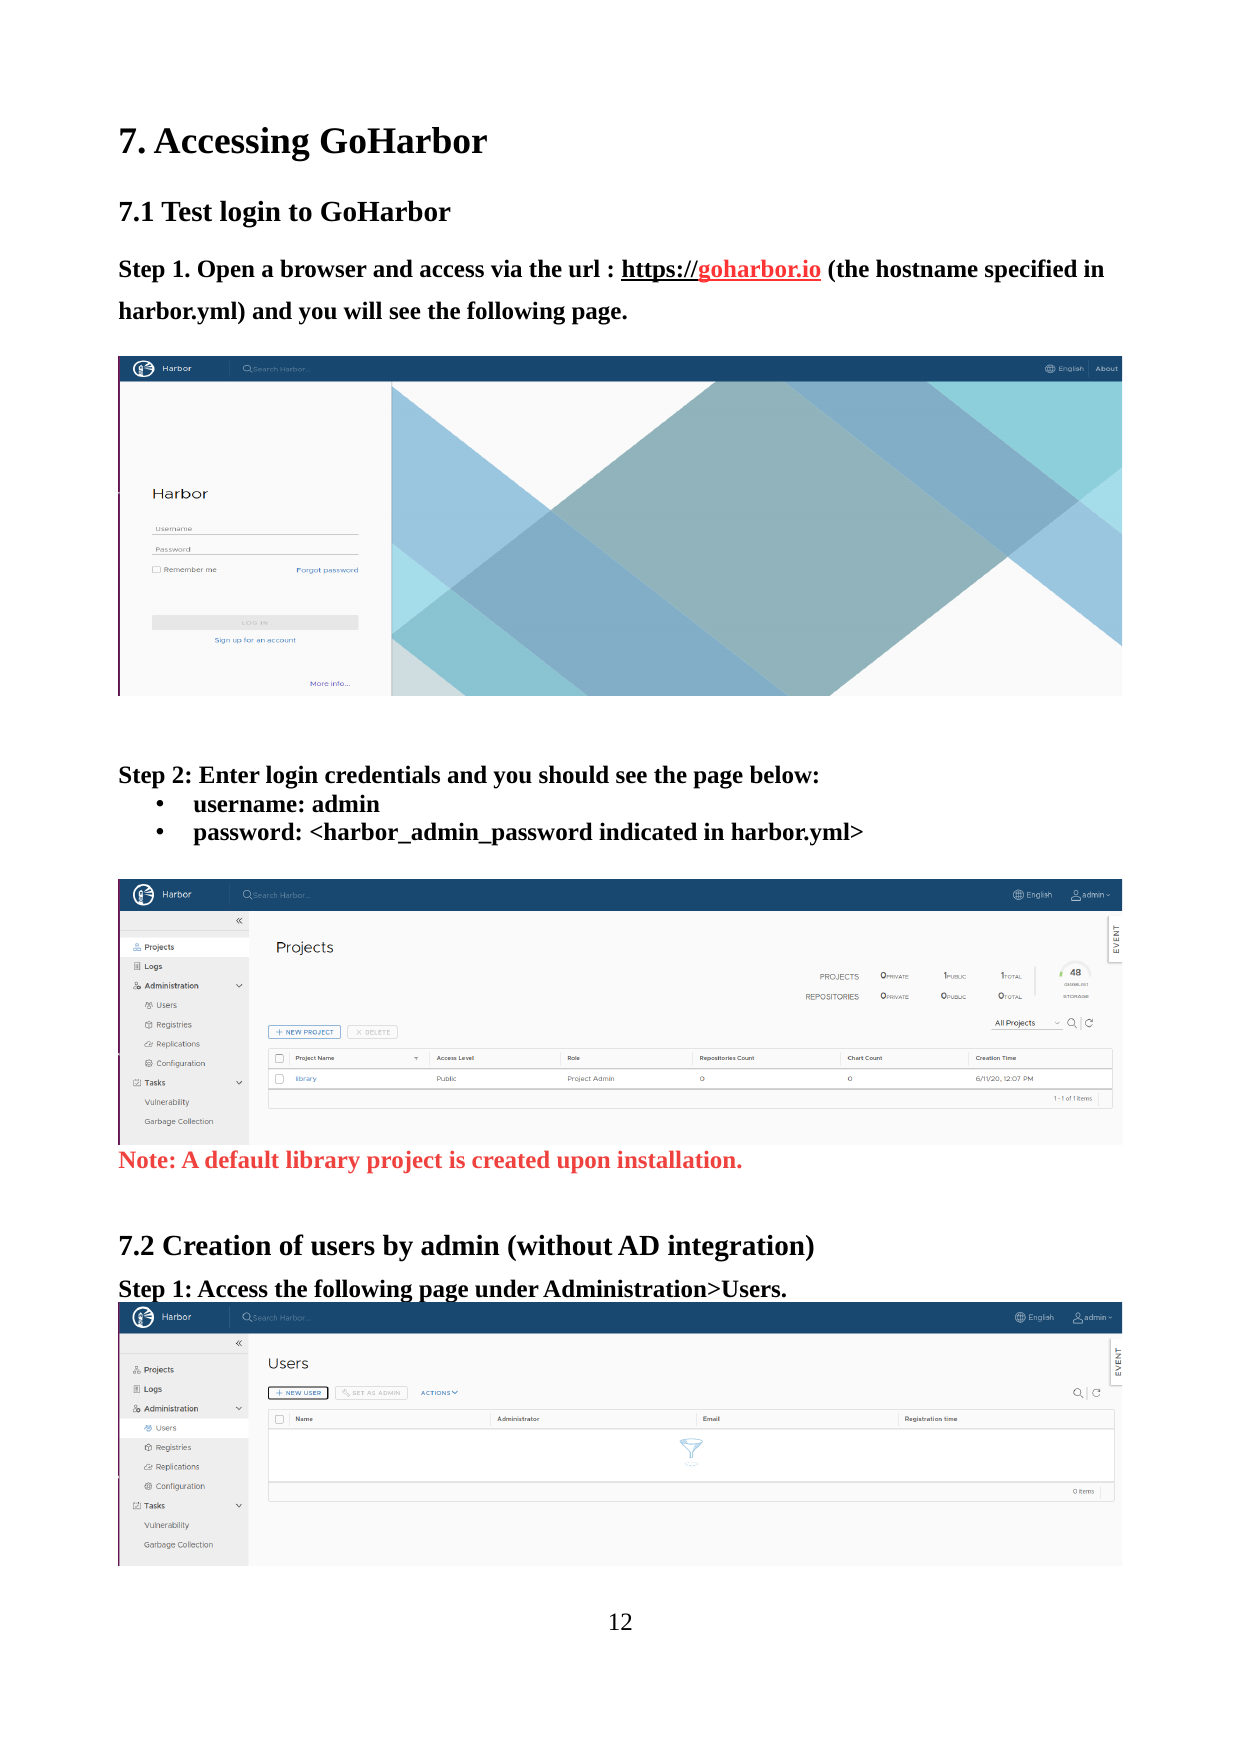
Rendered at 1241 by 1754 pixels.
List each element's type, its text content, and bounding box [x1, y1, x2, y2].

list username: admin [156, 789, 1122, 817]
text Step 1. Open a browser and access via the url : https://goharbor.io (the hostname specified in harbor.yml) and you will see the following page. [118, 241, 1122, 325]
picture [118, 879, 1123, 1145]
subtitle 7. Accessing GoHarbor [118, 118, 1122, 161]
subtitle 7.2 Creation of users by admin (without AD integration) [118, 1228, 1122, 1261]
text Step 1: Access the following page under Administration>Users. [118, 1274, 1122, 1302]
text Note: A default library project is created upon installation. [118, 1145, 1122, 1173]
list password: <harbor_admin_password indicated in harbor.yml> [156, 817, 1122, 846]
subtitle 7.1 Test login to GoHarbor [118, 194, 1122, 228]
picture [118, 356, 1123, 696]
text Step 2: Enter login credentials and you should see the page below: [118, 760, 1122, 789]
picture [118, 1302, 1123, 1566]
